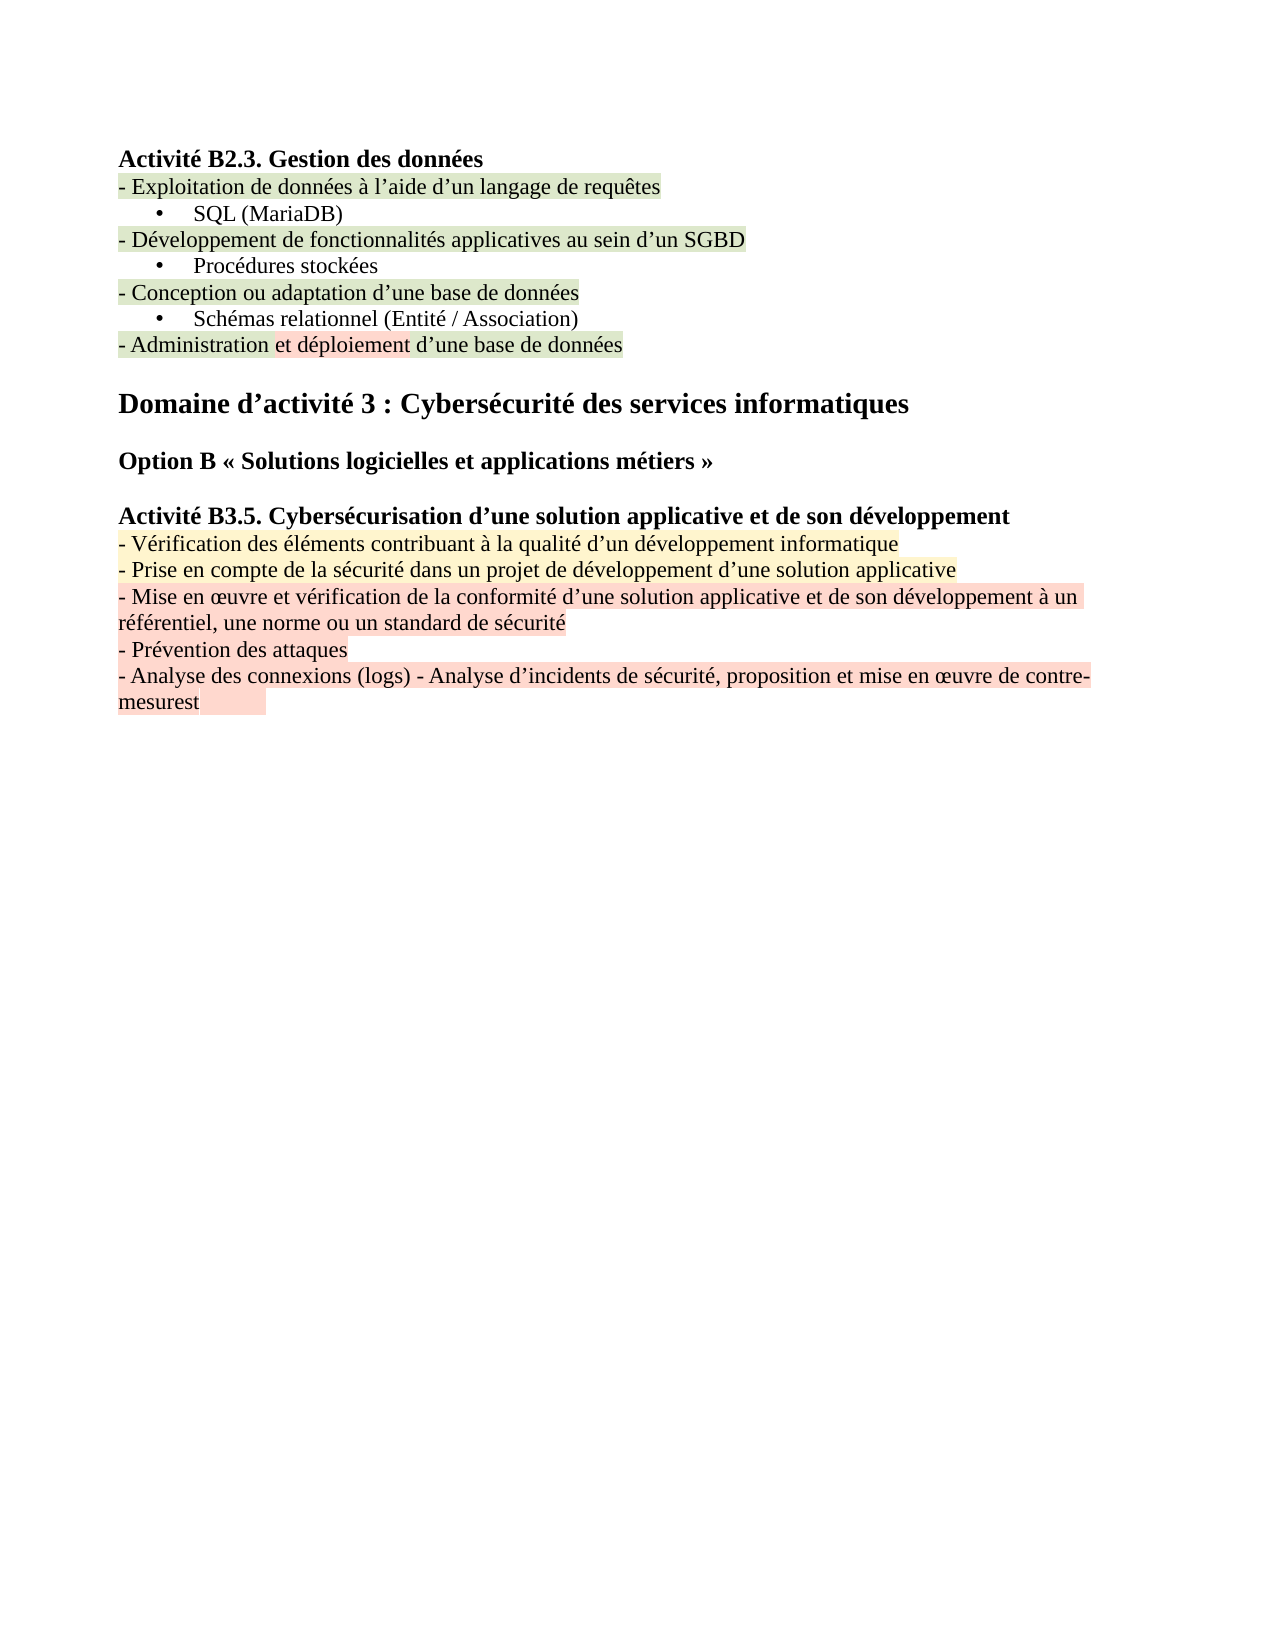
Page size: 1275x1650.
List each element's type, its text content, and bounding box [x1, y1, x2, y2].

list SQL (MariaDB) [156, 199, 1157, 226]
text - Conception ou adaptation d’une base de données [118, 279, 1157, 305]
text - Prise en compte de la sécurité dans un projet de développement d’une solution applicative [118, 557, 1157, 583]
list Procédures stockées [156, 252, 1157, 279]
text - Analyse des connexions (logs) - Analyse d’incidents de sécurité, proposition et mise en œuvre de contre-mesurest [118, 662, 1157, 715]
text Domaine d’activité 3 : Cybersécurité des services informatiques [118, 386, 1157, 420]
text - Exploitation de données à l’aide d’un langage de requêtes [118, 173, 1157, 199]
text - Prévention des attaques [118, 636, 1157, 662]
text - Développement de fonctionnalités applicatives au sein d’un SGBD [118, 226, 1157, 252]
text - Mise en œuvre et vérification de la conformité d’une solution applicative et de son développement à un référentiel, une norme ou un standard de sécurité [118, 583, 1157, 636]
text - Administration et déploiement d’une base de données [118, 331, 1157, 358]
text - Vérification des éléments contribuant à la qualité d’un développement informatique [118, 530, 1157, 557]
text Activité B2.3. Gestion des données [118, 144, 1157, 173]
list Schémas relationnel (Entité / Association) [156, 305, 1157, 331]
text Option B « Solutions logicielles et applications métiers » [118, 446, 1157, 475]
text Activité B3.5. Cybersécurisation d’une solution applicative et de son développement [118, 501, 1157, 530]
